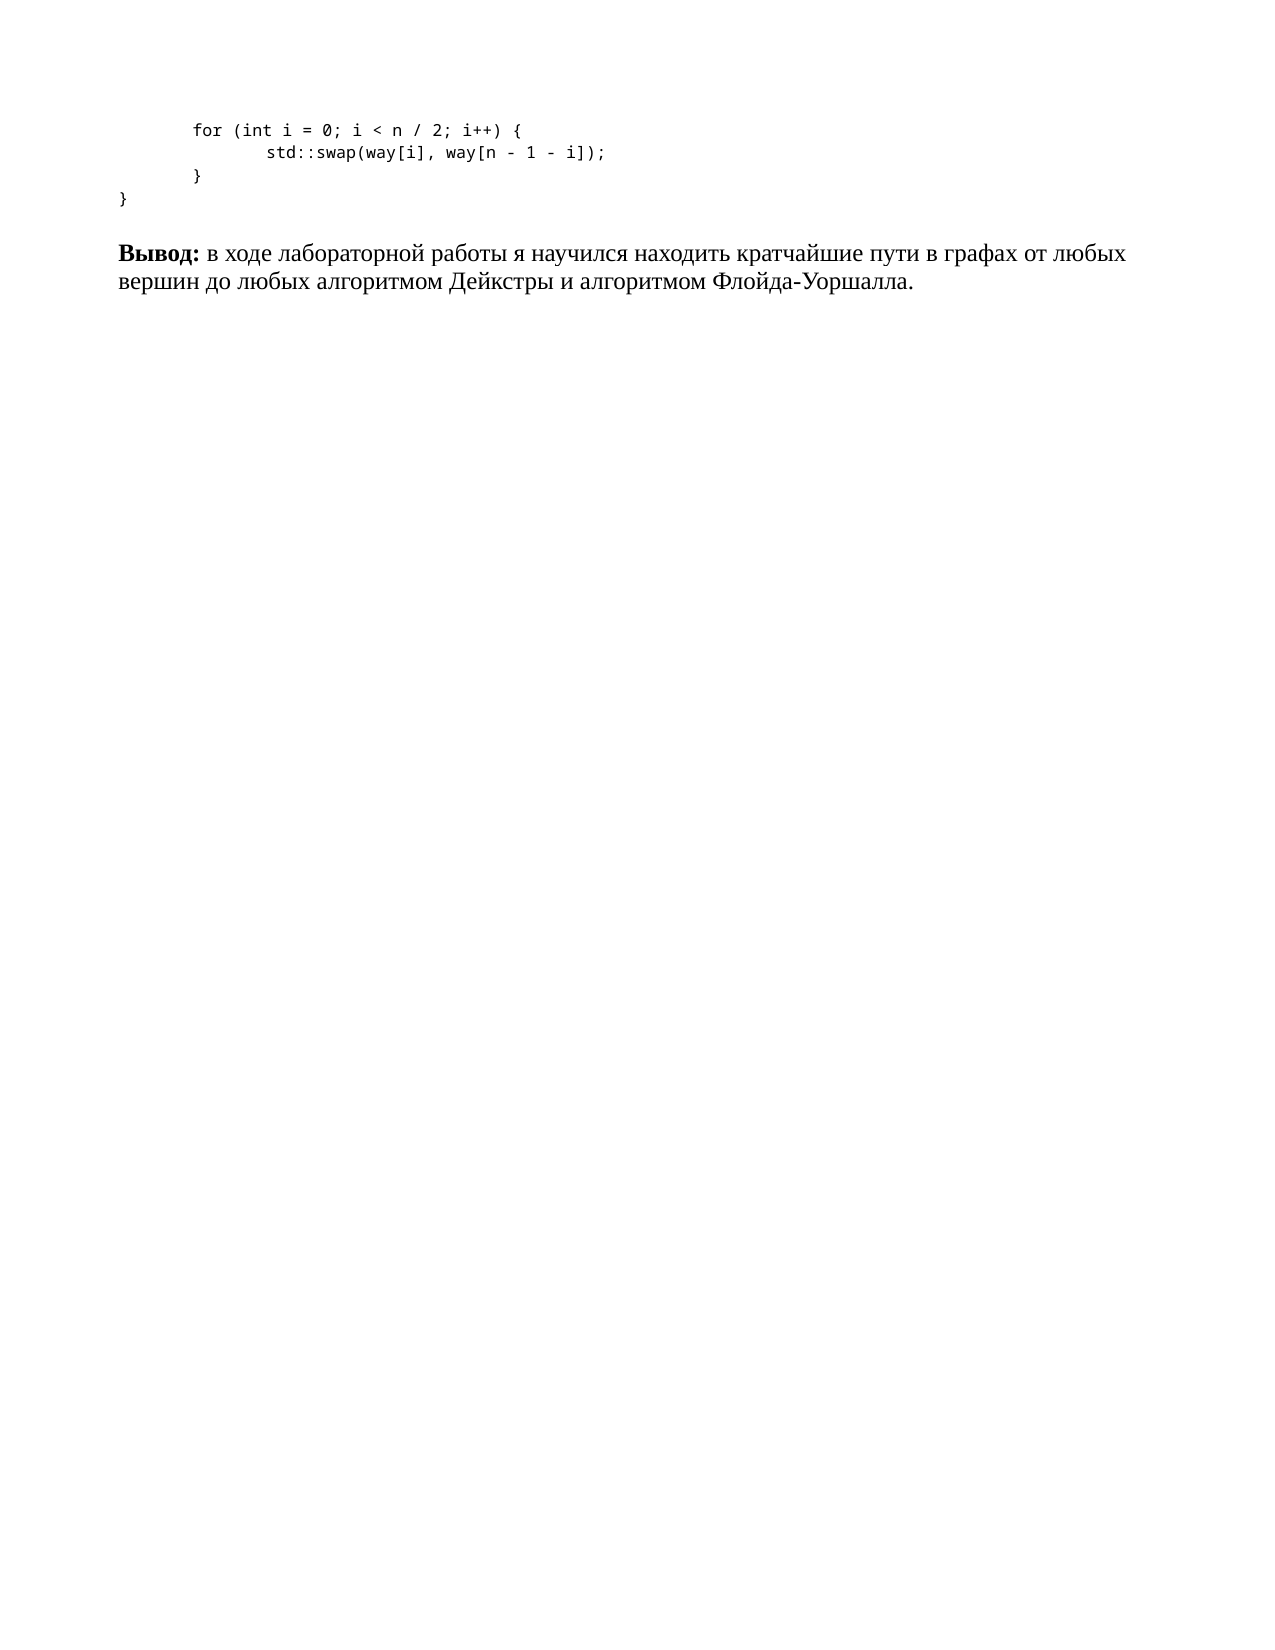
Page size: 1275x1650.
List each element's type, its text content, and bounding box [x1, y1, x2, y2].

text Вывод: в ходе лабораторной работы я научился находить кратчайшие пути в графах от любых вершин до любых алгоритмом Дейкстры и алгоритмом Флойда-Уоршалла. [118, 238, 1157, 295]
text } [118, 186, 1157, 209]
text } [118, 163, 1157, 186]
text for (int i = 0; i < n / 2; i++) { [118, 118, 1157, 141]
text std::swap(way[i], way[n - 1 - i]); [118, 141, 1157, 163]
